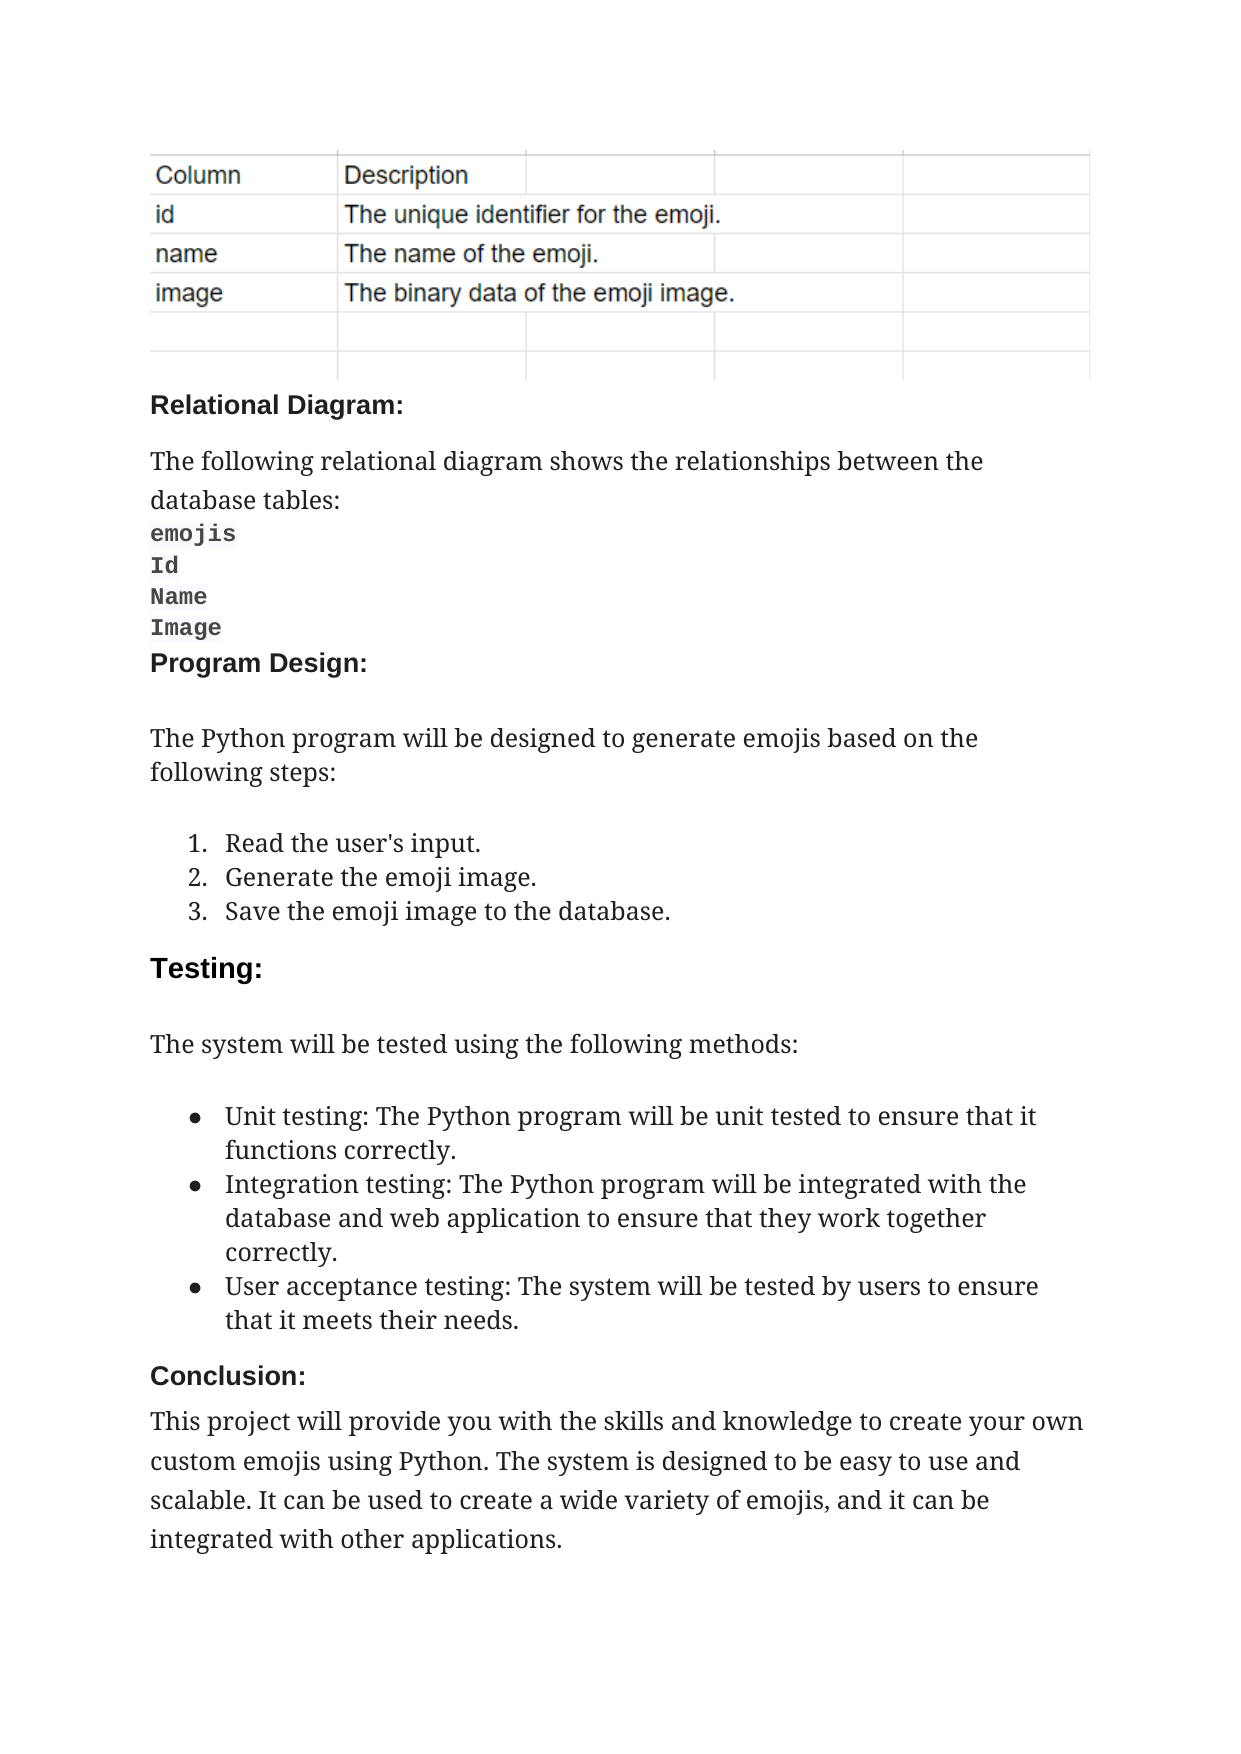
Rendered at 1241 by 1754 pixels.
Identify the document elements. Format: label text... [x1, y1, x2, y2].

text Name [150, 584, 1090, 611]
list Read the user's input. [187, 826, 1090, 860]
list Generate the emoji image. [187, 860, 1090, 894]
list User acceptance testing: The system will be tested by users to ensure that it meets their needs. [187, 1269, 1090, 1337]
text Image [150, 616, 1090, 643]
text The system will be tested using the following methods: [150, 1027, 1090, 1061]
list Unit testing: The Python program will be unit tested to ensure that it functions correctly. [187, 1098, 1090, 1167]
list Save the emoji image to the database. [187, 894, 1090, 928]
text Relational Diagram: [150, 389, 1090, 421]
picture [150, 150, 1091, 380]
text Program Design: [150, 647, 1090, 678]
text This project will provide you with the skills and knowledge to create your own custom emojis using Python. The system is designed to be easy to use and scalable. It can be used to create a wide variety of emojis, and it can be integrated with other applications. [150, 1404, 1090, 1556]
text emojis [150, 522, 1090, 549]
text The Python program will be designed to generate emojis based on the following steps: [150, 720, 1090, 788]
text The following relational diagram shows the relationships between the database tables: [150, 443, 1090, 517]
text Id [150, 553, 1090, 580]
text Testing: [150, 951, 1090, 984]
text Conclusion: [150, 1360, 1090, 1391]
list Integration testing: The Python program will be integrated with the database and web application to ensure that they work together correctly. [187, 1167, 1090, 1269]
